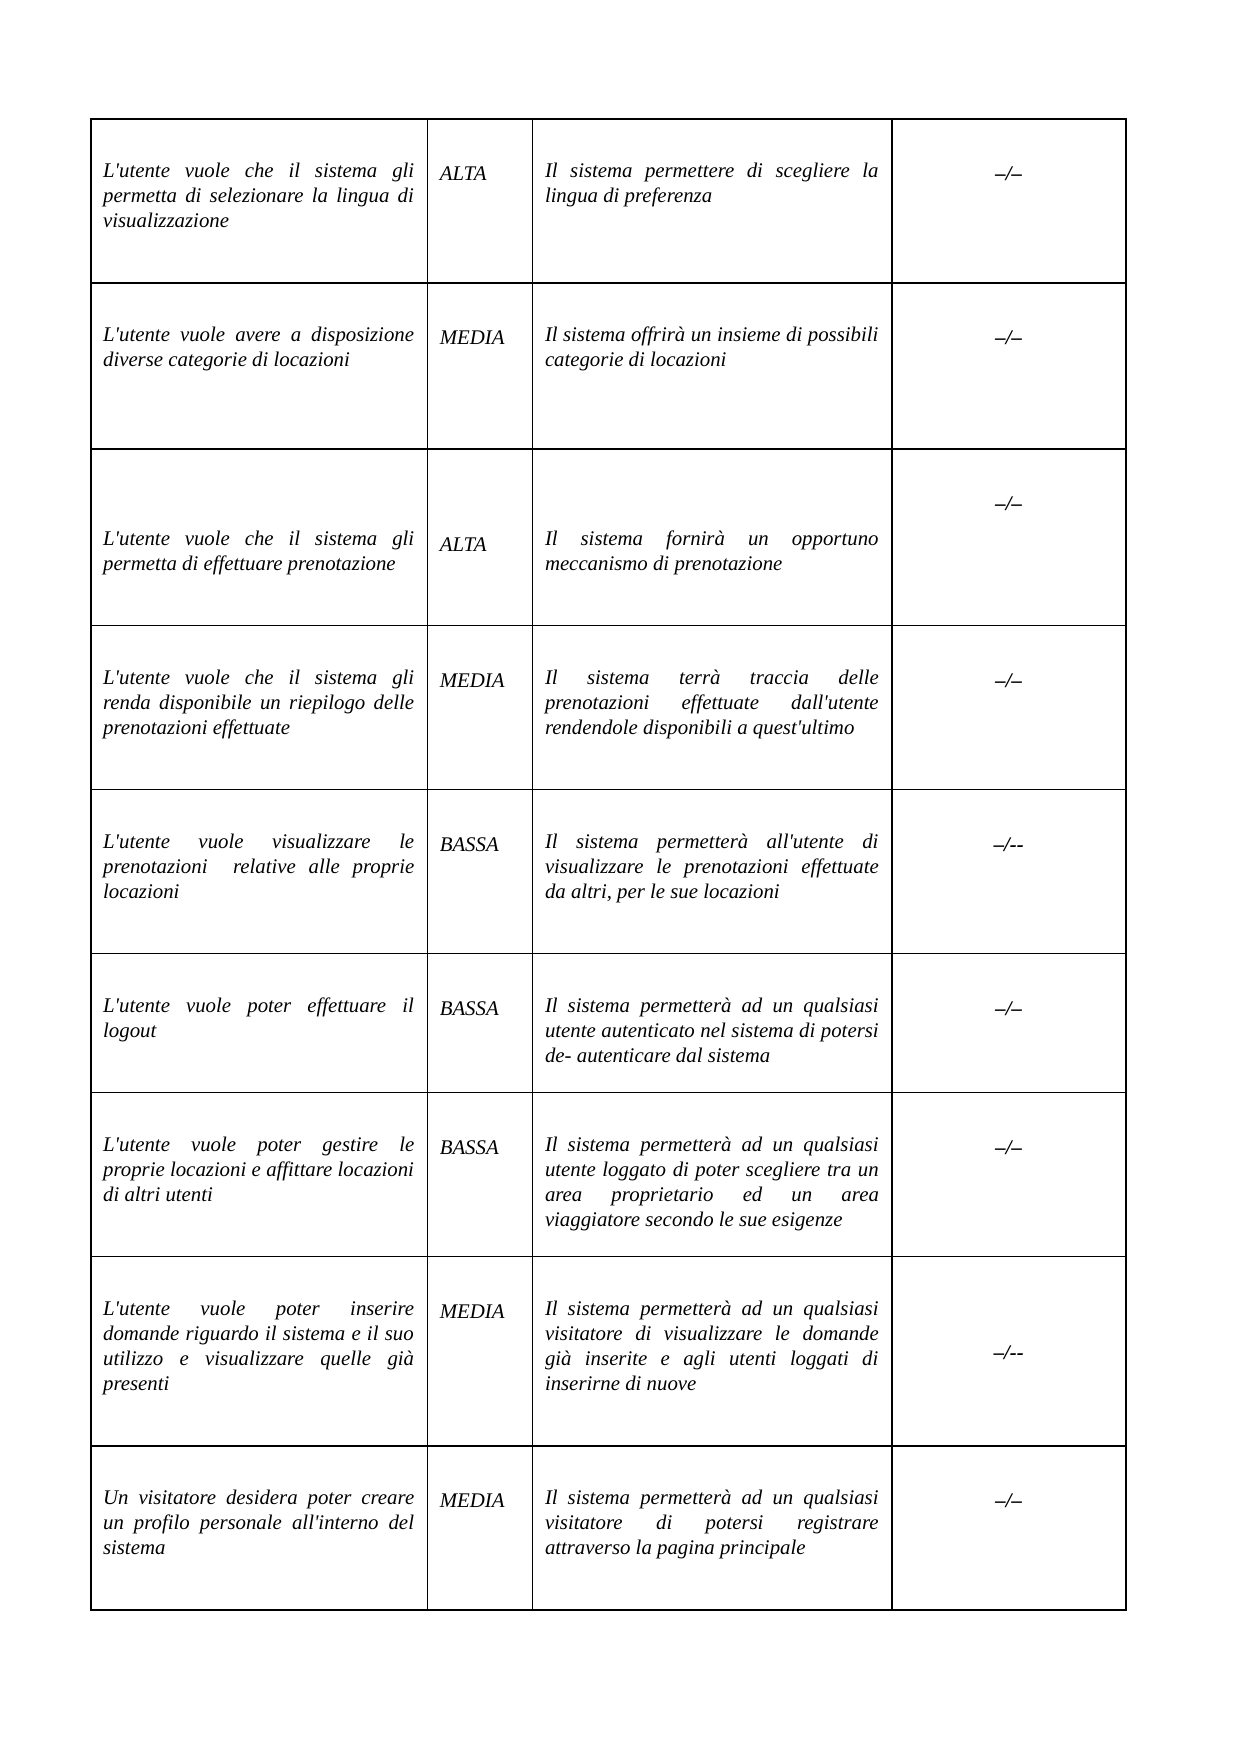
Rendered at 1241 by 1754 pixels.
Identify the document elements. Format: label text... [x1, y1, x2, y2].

table_cell –/– [893, 120, 1125, 282]
table_cell BASSA [428, 954, 532, 1092]
table_cell Il sistema permetterà ad un qualsiasi utente autenticato nel sistema di potersi de- autenticare dal sistema [533, 954, 891, 1092]
table_cell Il sistema permetterà ad un qualsiasi visitatore di potersi registrare attraverso la pagina principale [533, 1447, 891, 1609]
table_cell Il sistema fornirà un opportuno meccanismo di prenotazione [533, 450, 891, 624]
table_cell L'utente vuole che il sistema gli permetta di selezionare la lingua di visualizzazione [92, 120, 427, 282]
table_cell Il sistema permetterà all'utente di visualizzare le prenotazioni effettuate da altri, per le sue locazioni [533, 790, 891, 953]
table_cell –/– [893, 626, 1125, 789]
table_cell Il sistema permetterà ad un qualsiasi visitatore di visualizzare le domande già inserite e agli utenti loggati di inserirne di nuove [533, 1257, 891, 1445]
table_cell –/-- [893, 1257, 1125, 1445]
table_cell Il sistema terrà traccia delle prenotazioni effettuate dall'utente rendendole disponibili a quest'ultimo [533, 626, 891, 789]
table_cell L'utente vuole visualizzare le prenotazioni relative alle proprie locazioni [92, 790, 427, 953]
table_cell Il sistema offrirà un insieme di possibili categorie di locazioni [533, 284, 891, 448]
table_cell –/– [893, 954, 1125, 1092]
table_cell ALTA [428, 120, 532, 282]
table_cell Il sistema permetterà ad un qualsiasi utente loggato di poter scegliere tra un area proprietario ed un area viaggiatore secondo le sue esigenze [533, 1093, 891, 1256]
table_cell MEDIA [428, 1447, 532, 1609]
table_cell Un visitatore desidera poter creare un profilo personale all'interno del sistema [92, 1447, 427, 1609]
table_cell –/– [893, 450, 1125, 624]
table_cell BASSA [428, 1093, 532, 1256]
table_cell –/– [893, 284, 1125, 448]
table_cell BASSA [428, 790, 532, 953]
table_cell L'utente vuole che il sistema gli renda disponibile un riepilogo delle prenotazioni effettuate [92, 626, 427, 789]
table_cell L'utente vuole poter inserire domande riguardo il sistema e il suo utilizzo e visualizzare quelle già presenti [92, 1257, 427, 1445]
table_cell L'utente vuole poter gestire le proprie locazioni e affittare locazioni di altri utenti [92, 1093, 427, 1256]
table_cell ALTA [428, 450, 532, 624]
table_cell MEDIA [428, 284, 532, 448]
table_cell –/-- [893, 790, 1125, 953]
table_cell –/– [893, 1093, 1125, 1256]
table_cell L'utente vuole poter effettuare il logout [92, 954, 427, 1092]
table_cell L'utente vuole che il sistema gli permetta di effettuare prenotazione [92, 450, 427, 624]
table_cell Il sistema permettere di scegliere la lingua di preferenza [533, 120, 891, 282]
table_cell –/– [893, 1447, 1125, 1609]
table_cell MEDIA [428, 1257, 532, 1445]
table_cell MEDIA [428, 626, 532, 789]
table_cell L'utente vuole avere a disposizione diverse categorie di locazioni [92, 284, 427, 448]
